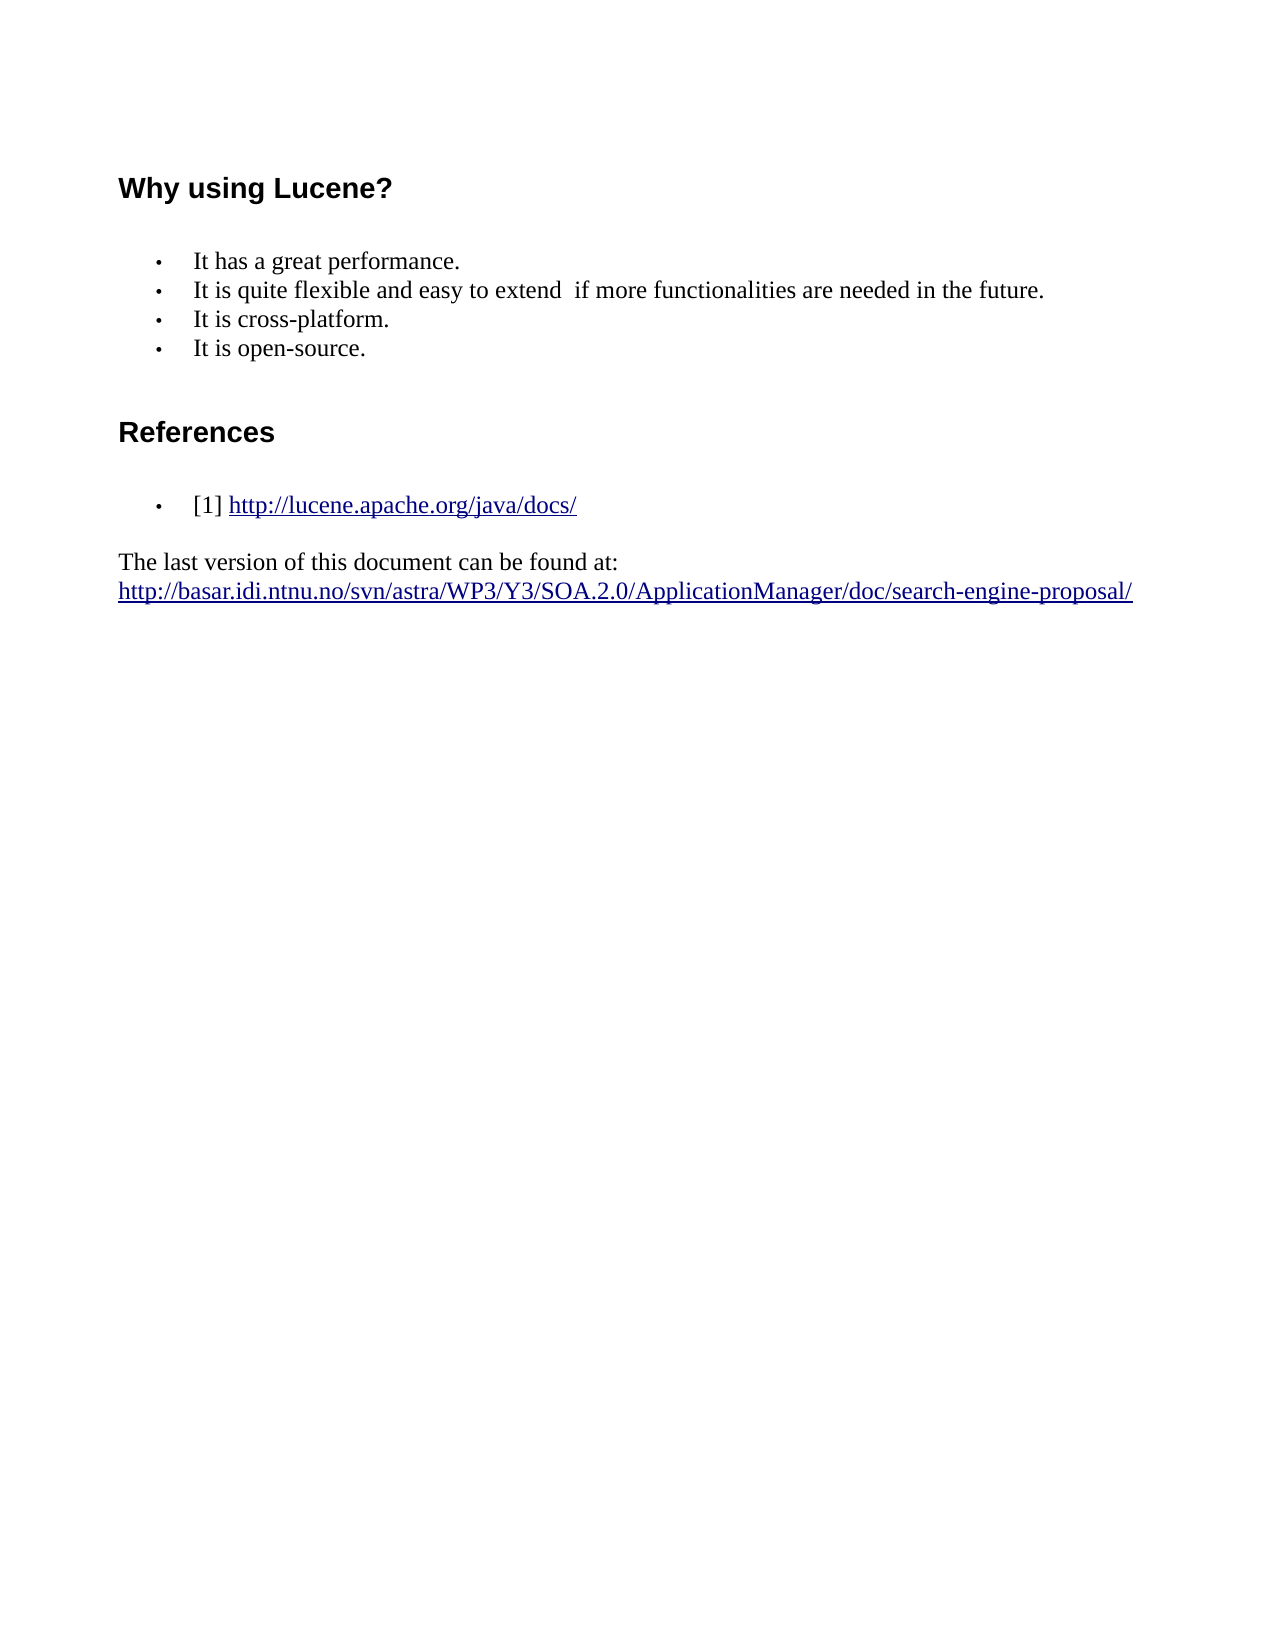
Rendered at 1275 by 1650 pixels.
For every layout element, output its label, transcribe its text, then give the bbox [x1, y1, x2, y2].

list It is cross-platform. [156, 304, 1157, 333]
list [1] http://lucene.apache.org/java/docs/ [156, 490, 1157, 519]
list It has a great performance. [156, 246, 1157, 275]
list It is open-source. [156, 333, 1157, 361]
subtitle References [118, 415, 1157, 449]
subtitle Why using Lucene? [118, 172, 1157, 205]
list It is quite flexible and easy to extend if more functionalities are needed in the future. [156, 275, 1157, 304]
text The last version of this document can be found at: http://basar.idi.ntnu.no/svn/astra/WP3/Y3/SOA.2.0/ApplicationManager/doc/search-engine-proposal/ [118, 547, 1157, 605]
